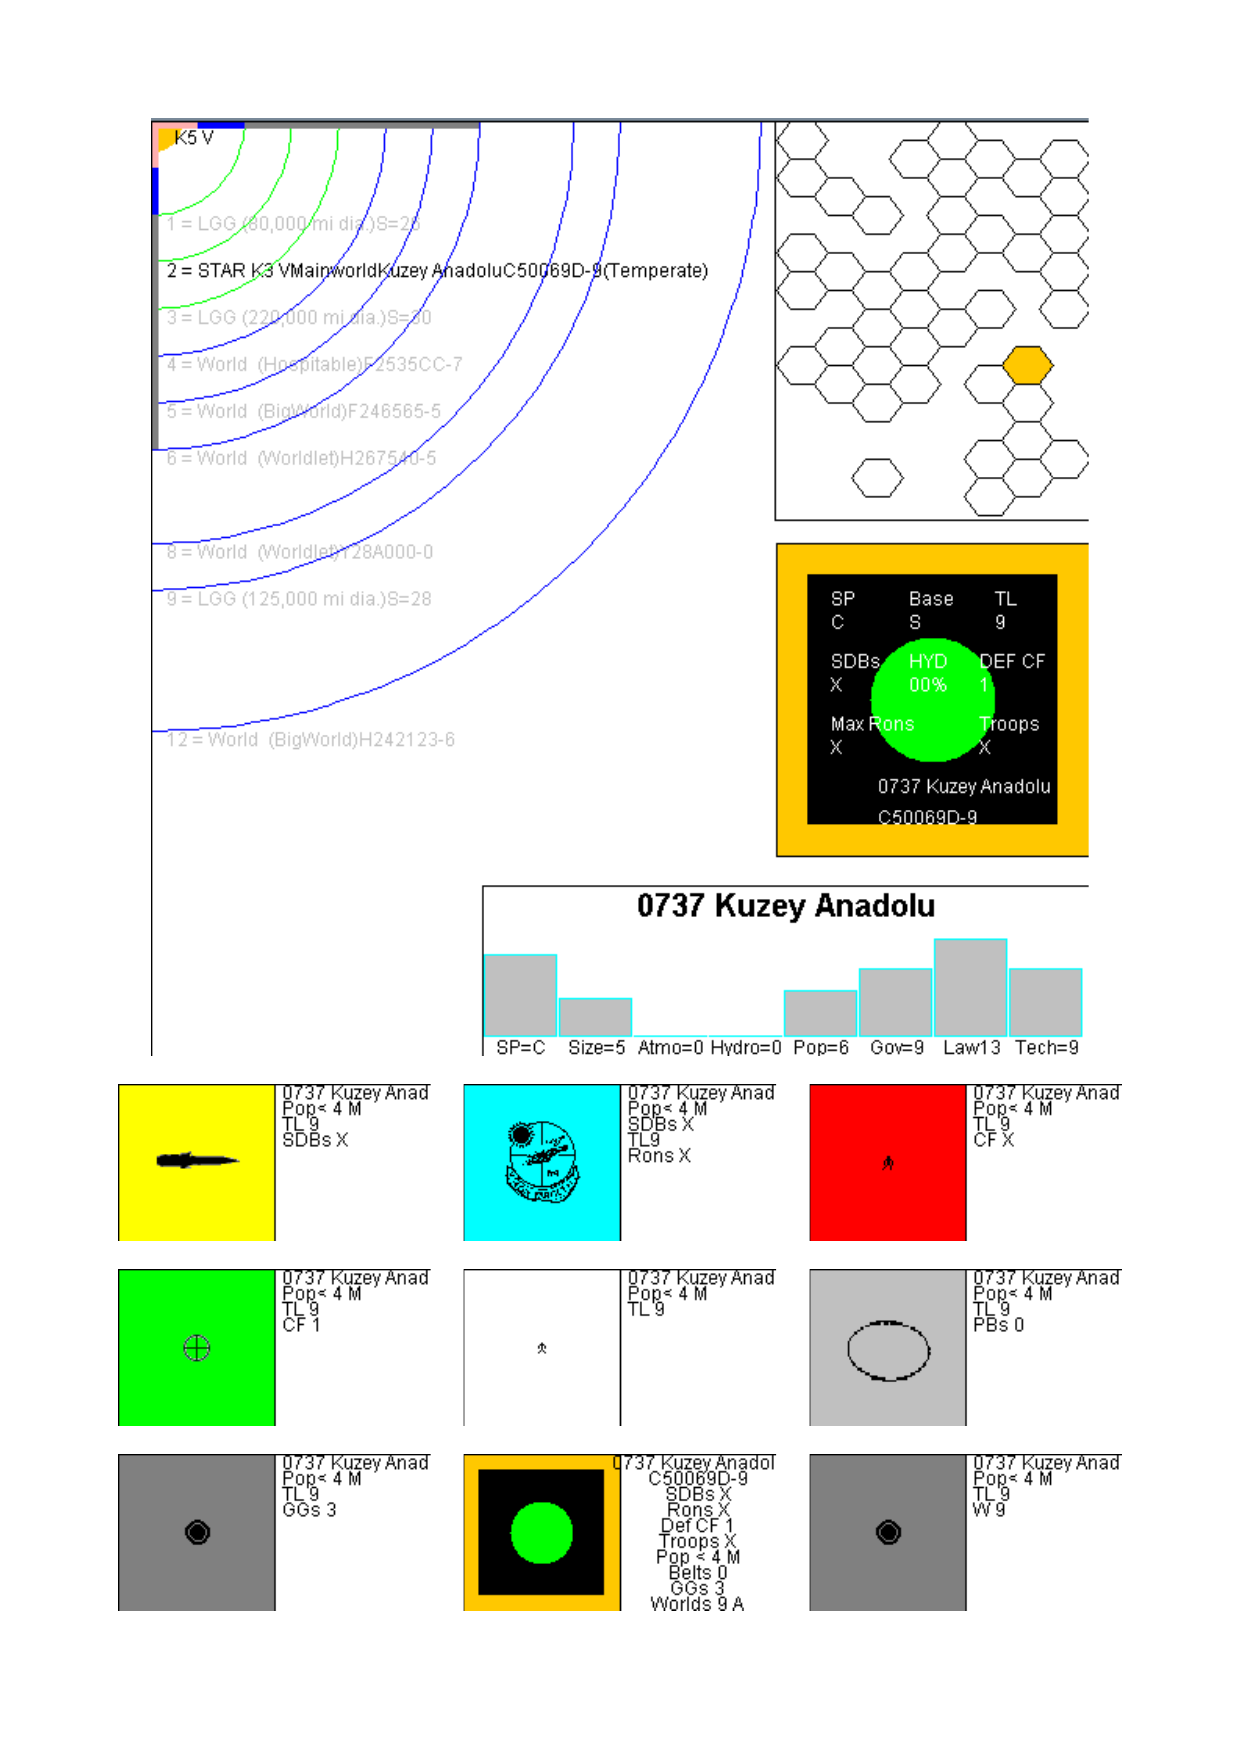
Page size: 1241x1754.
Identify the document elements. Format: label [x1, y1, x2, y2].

picture [463, 1084, 777, 1241]
picture [118, 1269, 431, 1426]
picture [151, 118, 1089, 1056]
picture [463, 1269, 777, 1426]
picture [809, 1454, 1122, 1611]
picture [118, 1454, 431, 1611]
picture [809, 1269, 1122, 1426]
picture [809, 1084, 1122, 1241]
picture [118, 1084, 431, 1241]
picture [463, 1454, 777, 1611]
